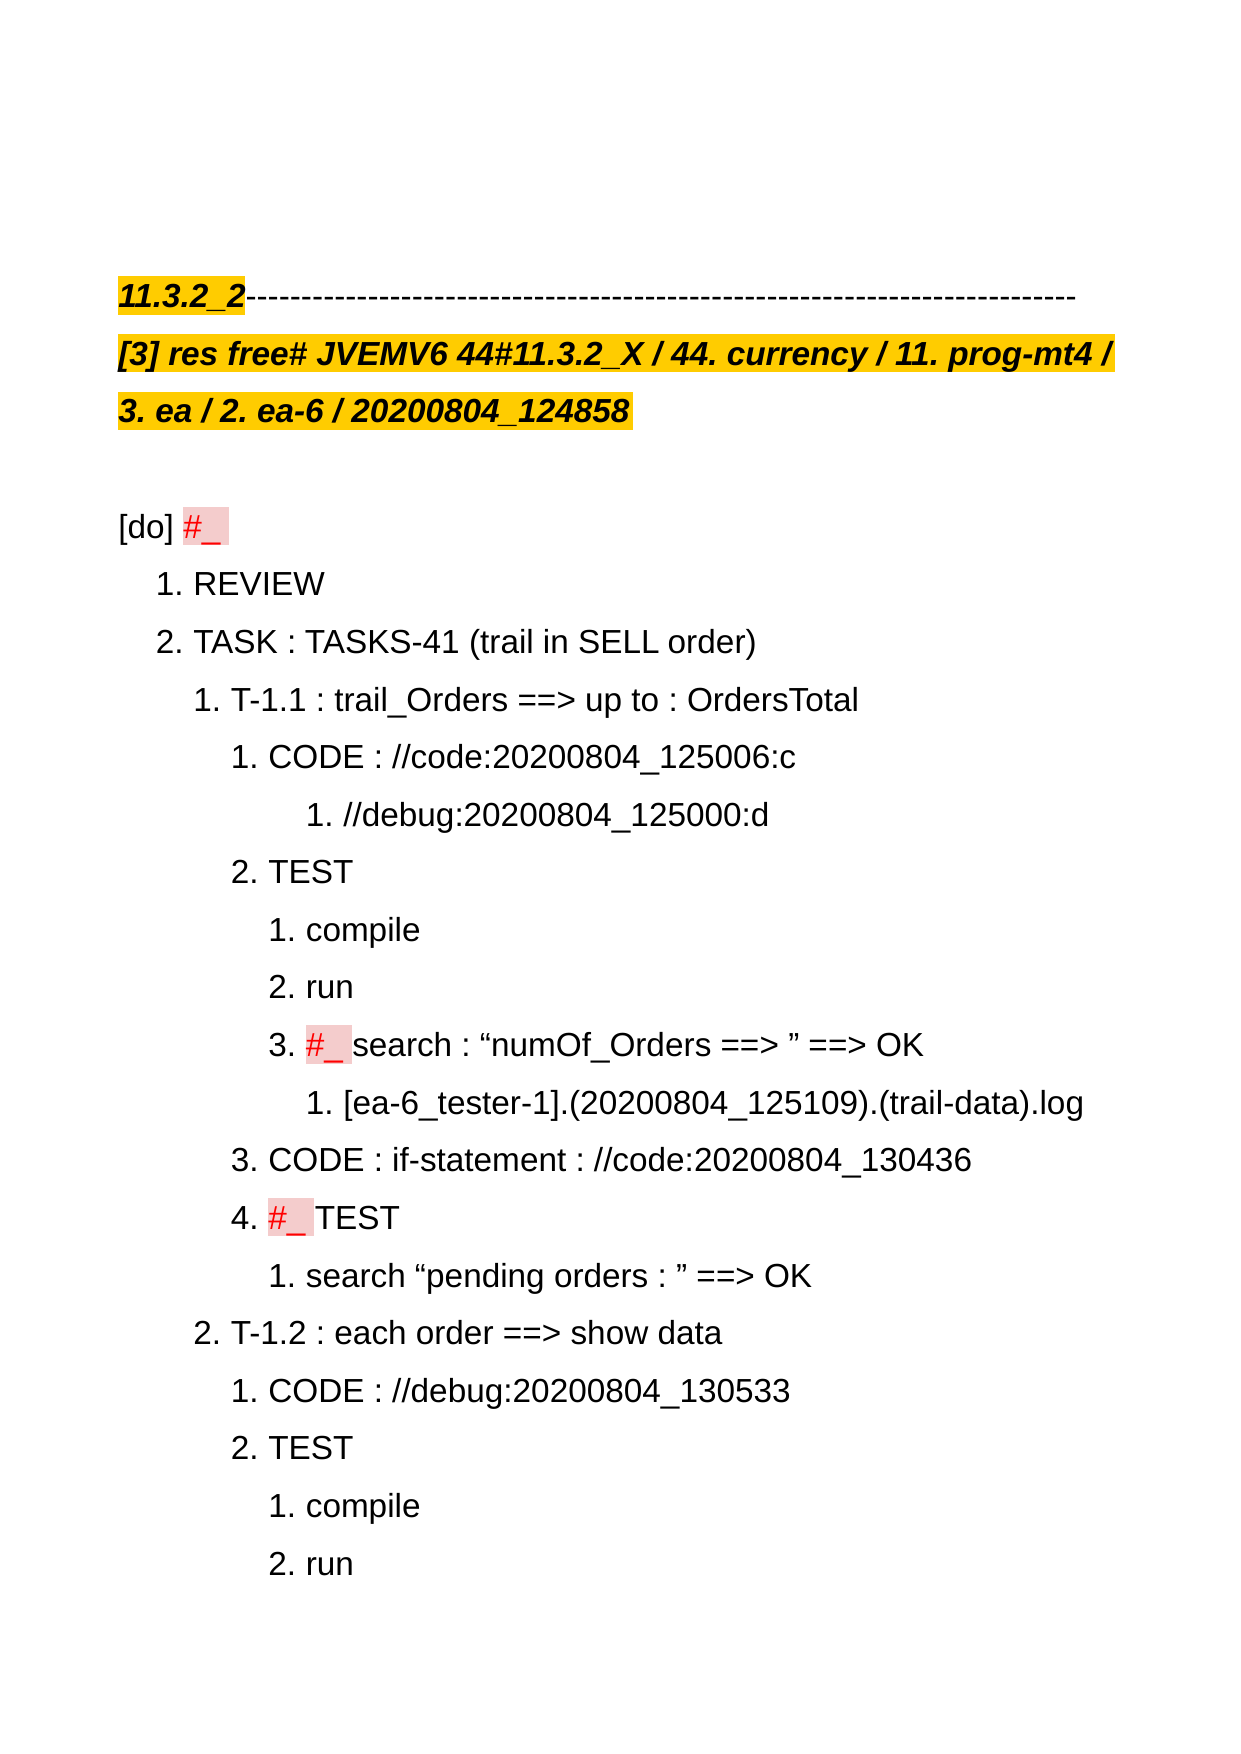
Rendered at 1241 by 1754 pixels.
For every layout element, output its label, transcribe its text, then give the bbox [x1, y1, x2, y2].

list run [268, 1544, 1122, 1582]
list REVIEW [156, 564, 1122, 603]
list TASK : TASKS-41 (trail in SELL order) [156, 622, 1122, 660]
text [3] res free# JVEMV6 44#11.3.2_X / 44. currency / 11. prog-mt4 / 3. ea / 2. ea-6 / 20200804_124858 [118, 334, 1122, 430]
list CODE : if-statement : //code:20200804_130436 [231, 1140, 1122, 1179]
list #_ search : “numOf_Orders ==> ” ==> OK [268, 1025, 1122, 1064]
text [do] #_ [118, 507, 1122, 545]
list CODE : //debug:20200804_130533 [231, 1371, 1122, 1409]
list TEST [231, 1428, 1122, 1467]
list T-1.2 : each order ==> show data [193, 1313, 1122, 1352]
list compile [268, 910, 1122, 948]
list compile [268, 1486, 1122, 1524]
list T-1.1 : trail_Orders ==> up to : OrdersTotal [193, 679, 1122, 718]
list #_ TEST [231, 1198, 1122, 1236]
list //debug:20200804_125000:d [306, 795, 1122, 833]
list TEST [231, 852, 1122, 891]
list [ea-6_tester-1].(20200804_125109).(trail-data).log [306, 1083, 1122, 1121]
list search “pending orders : ” ==> OK [268, 1256, 1122, 1294]
list CODE : //code:20200804_125006:c [231, 737, 1122, 776]
text 11.3.2_2--------------------------------------------------------------------------- [118, 276, 1122, 315]
list run [268, 968, 1122, 1006]
